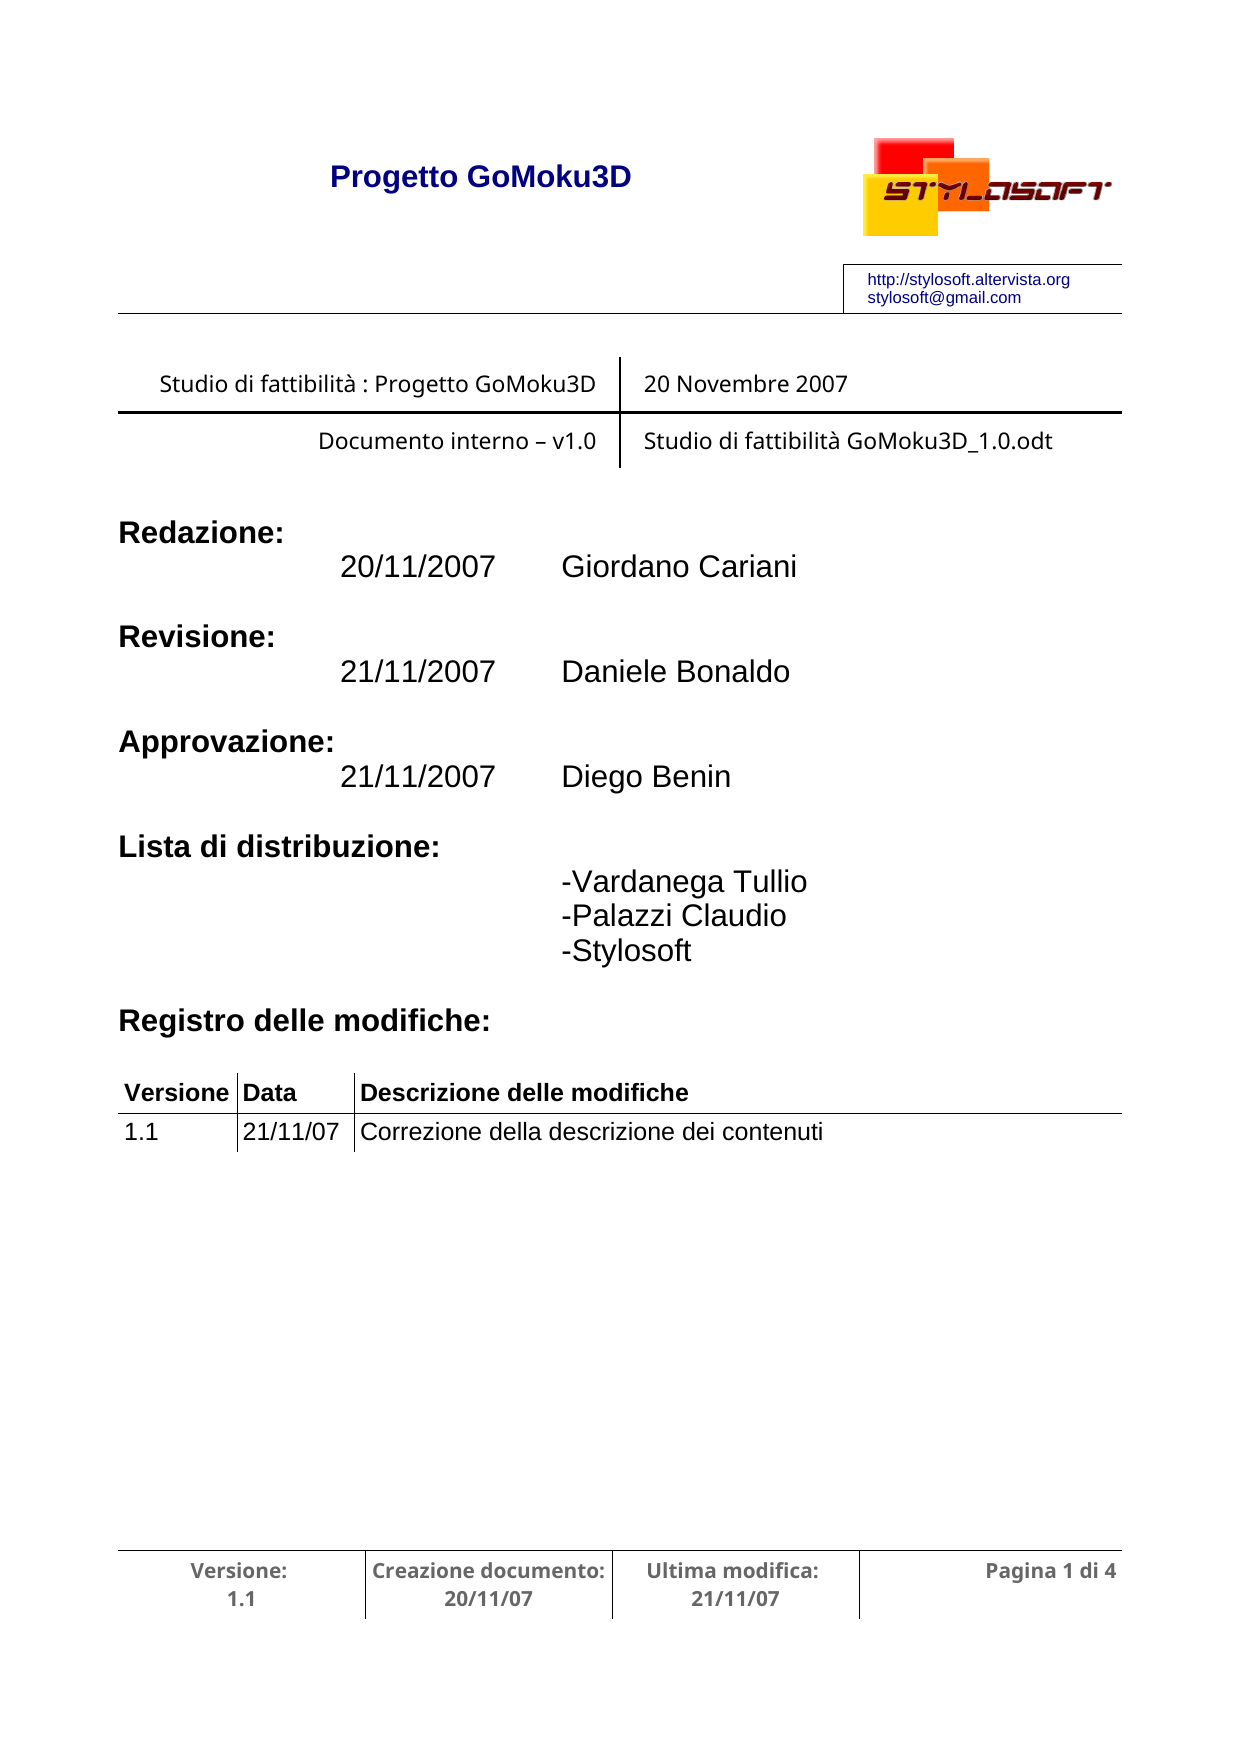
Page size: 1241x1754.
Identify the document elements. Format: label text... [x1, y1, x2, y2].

text Registro delle modifiche: [118, 1003, 1122, 1038]
table_header Data [238, 1073, 354, 1112]
text -Vardanega Tullio [118, 864, 1122, 898]
text 21/11/2007 Daniele Bonaldo [118, 654, 1122, 689]
picture [848, 123, 1117, 247]
table_cell Correzione della descrizione dei contenuti [355, 1114, 1122, 1152]
table_cell 21/11/07 [238, 1114, 354, 1152]
text Approvazione: [118, 724, 1122, 759]
table_header 20 Novembre 2007 [621, 357, 1122, 411]
table_cell Studio di fattibilità GoMoku3D_1.0.odt [621, 414, 1122, 468]
text -Stylosoft [118, 933, 1122, 968]
text 21/11/2007 Diego Benin [118, 759, 1122, 794]
table_cell 1.1 [118, 1114, 237, 1152]
text 20/11/2007 Giordano Cariani [118, 549, 1122, 584]
table_header Versione [118, 1073, 237, 1112]
text -Palazzi Claudio [118, 898, 1122, 933]
text Revisione: [118, 619, 1122, 654]
table_header Studio di fattibilità : Progetto GoMoku3D [118, 357, 619, 411]
text Redazione: [118, 515, 1122, 549]
text Lista di distribuzione: [118, 829, 1122, 864]
table_cell Documento interno – v1.0 [118, 414, 619, 468]
table_header Descrizione delle modifiche [355, 1073, 1122, 1112]
